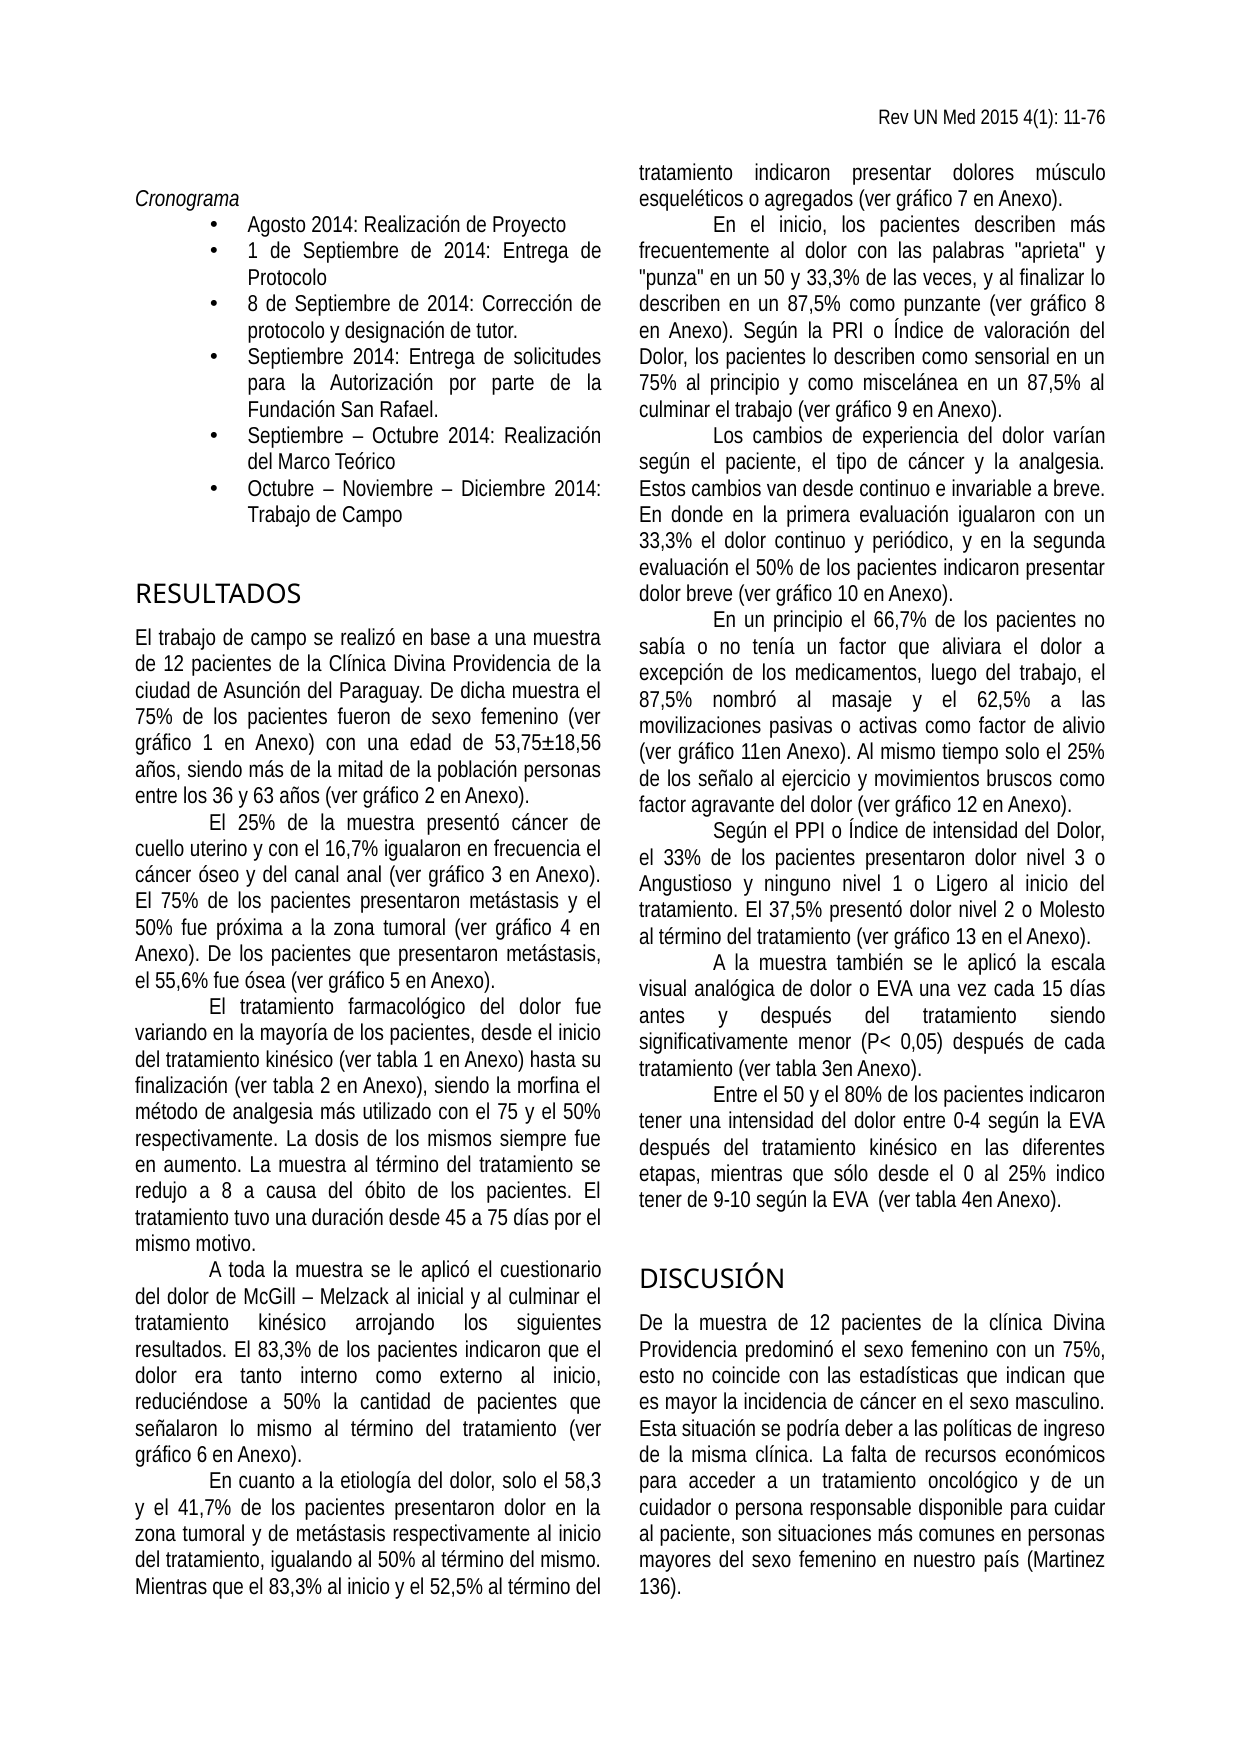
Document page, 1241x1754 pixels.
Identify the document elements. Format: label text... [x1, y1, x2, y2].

text En un principio el 66,7% de los pacientes no sabía o no tenía un factor que aliviara el dolor a excepción de los medicamentos, luego del trabajo, el 87,5% nombró al masaje y el 62,5% a las movilizaciones pasivas o activas como factor de alivio (ver gráfico 11en Anexo). Al mismo tiempo solo el 25% de los señalo al ejercicio y movimientos bruscos como factor agravante del dolor (ver gráfico 12 en Anexo). [639, 606, 1106, 817]
text Los cambios de experiencia del dolor varían según el paciente, el tipo de cáncer y la analgesia. Estos cambios van desde continuo e invariable a breve. En donde en la primera evaluación igualaron con un 33,3% el dolor continuo y periódico, y en la segunda evaluación el 50% de los pacientes indicaron presentar dolor breve (ver gráfico 10 en Anexo). [639, 422, 1106, 606]
text De la muestra de 12 pacientes de la clínica Divina Providencia predominó el sexo femenino con un 75%, esto no coincide con las estadísticas que indican que es mayor la incidencia de cáncer en el sexo masculino. Esta situación se podría deber a las políticas de ingreso de la misma clínica. La falta de recursos económicos para acceder a un tratamiento oncológico y de un cuidador o persona responsable disponible para cuidar al paciente, son situaciones más comunes en personas mayores del sexo femenino en nuestro país (Martinez 136). [639, 1309, 1106, 1599]
list Agosto 2014: Realización de Proyecto [210, 211, 601, 237]
text Entre el 50 y el 80% de los pacientes indicaron tener una intensidad del dolor entre 0-4 según la EVA después del tratamiento kinésico en las diferentes etapas, mientras que sólo desde el 0 al 25% indico tener de 9-10 según la EVA (ver tabla 4en Anexo). [639, 1081, 1106, 1213]
text A la muestra también se le aplicó la escala visual analógica de dolor o EVA una vez cada 15 días antes y después del tratamiento siendo significativamente menor (P< 0,05) después de cada tratamiento (ver tabla 3en Anexo). [639, 949, 1106, 1081]
text El 25% de la muestra presentó cáncer de cuello uterino y con el 16,7% igualaron en frecuencia el cáncer óseo y del canal anal (ver gráfico 3 en Anexo). El 75% de los pacientes presentaron metástasis y el 50% fue próxima a la zona tumoral (ver gráfico 4 en Anexo). De los pacientes que presentaron metástasis, el 55,6% fue ósea (ver gráfico 5 en Anexo). [135, 808, 601, 993]
text El tratamiento farmacológico del dolor fue variando en la mayoría de los pacientes, desde el inicio del tratamiento kinésico (ver tabla 1 en Anexo) hasta su finalización (ver tabla 2 en Anexo), siendo la morfina el método de analgesia más utilizado con el 75 y el 50% respectivamente. La dosis de los mismos siempre fue en aumento. La muestra al término del tratamiento se redujo a 8 a causa del óbito de los pacientes. El tratamiento tuvo una duración desde 45 a 75 días por el mismo motivo. [135, 993, 601, 1256]
list 1 de Septiembre de 2014: Entrega de Protocolo [210, 237, 601, 290]
text A toda la muestra se le aplicó el cuestionario del dolor de McGill – Melzack al inicial y al culminar el tratamiento kinésico arrojando los siguientes resultados. El 83,3% de los pacientes indicaron que el dolor era tanto interno como externo al inicio, reduciéndose a 50% la cantidad de pacientes que señalaron lo mismo al término del tratamiento (ver gráfico 6 en Anexo). [135, 1256, 601, 1467]
list 8 de Septiembre de 2014: Corrección de protocolo y designación de tutor. [210, 290, 601, 343]
text En cuanto a la etiología del dolor, solo el 58,3 y el 41,7% de los pacientes presentaron dolor en la zona tumoral y de metástasis respectivamente al inicio del tratamiento, igualando al 50% al término del mismo. Mientras que el 83,3% al inicio y el 52,5% al término del [135, 1467, 601, 1599]
list Septiembre – Octubre 2014: Realización del Marco Teórico [210, 422, 601, 475]
text El trabajo de campo se realizó en base a una muestra de 12 pacientes de la Clínica Divina Providencia de la ciudad de Asunción del Paraguay. De dicha muestra el 75% de los pacientes fueron de sexo femenino (ver gráfico 1 en Anexo) con una edad de 53,75±18,56 años, siendo más de la mitad de la población personas entre los 36 y 63 años (ver gráfico 2 en Anexo). [135, 624, 601, 808]
text tratamiento indicaron presentar dolores músculo esqueléticos o agregados (ver gráfico 7 en Anexo). [639, 158, 1106, 211]
text En el inicio, los pacientes describen más frecuentemente al dolor con las palabras "aprieta" y "punza" en un 50 y 33,3% de las veces, y al finalizar lo describen en un 87,5% como punzante (ver gráfico 8 en Anexo). Según la PRI o Índice de valoración del Dolor, los pacientes lo describen como sensorial en un 75% al principio y como miscelánea en un 87,5% al culminar el trabajo (ver gráfico 9 en Anexo). [639, 211, 1106, 422]
text Según el PPI o Índice de intensidad del Dolor, el 33% de los pacientes presentaron dolor nivel 3 o Angustioso y ninguno nivel 1 o Ligero al inicio del tratamiento. El 37,5% presentó dolor nivel 2 o Molesto al término del tratamiento (ver gráfico 13 en el Anexo). [639, 817, 1106, 949]
subtitle RESULTADOS [135, 574, 601, 611]
list Septiembre 2014: Entrega de solicitudes para la Autorización por parte de la Fundación San Rafael. [210, 343, 601, 422]
list Octubre – Noviembre – Diciembre 2014: Trabajo de Campo [210, 475, 601, 527]
text Cronograma [135, 185, 601, 211]
subtitle DISCUSIÓN [639, 1260, 1106, 1297]
